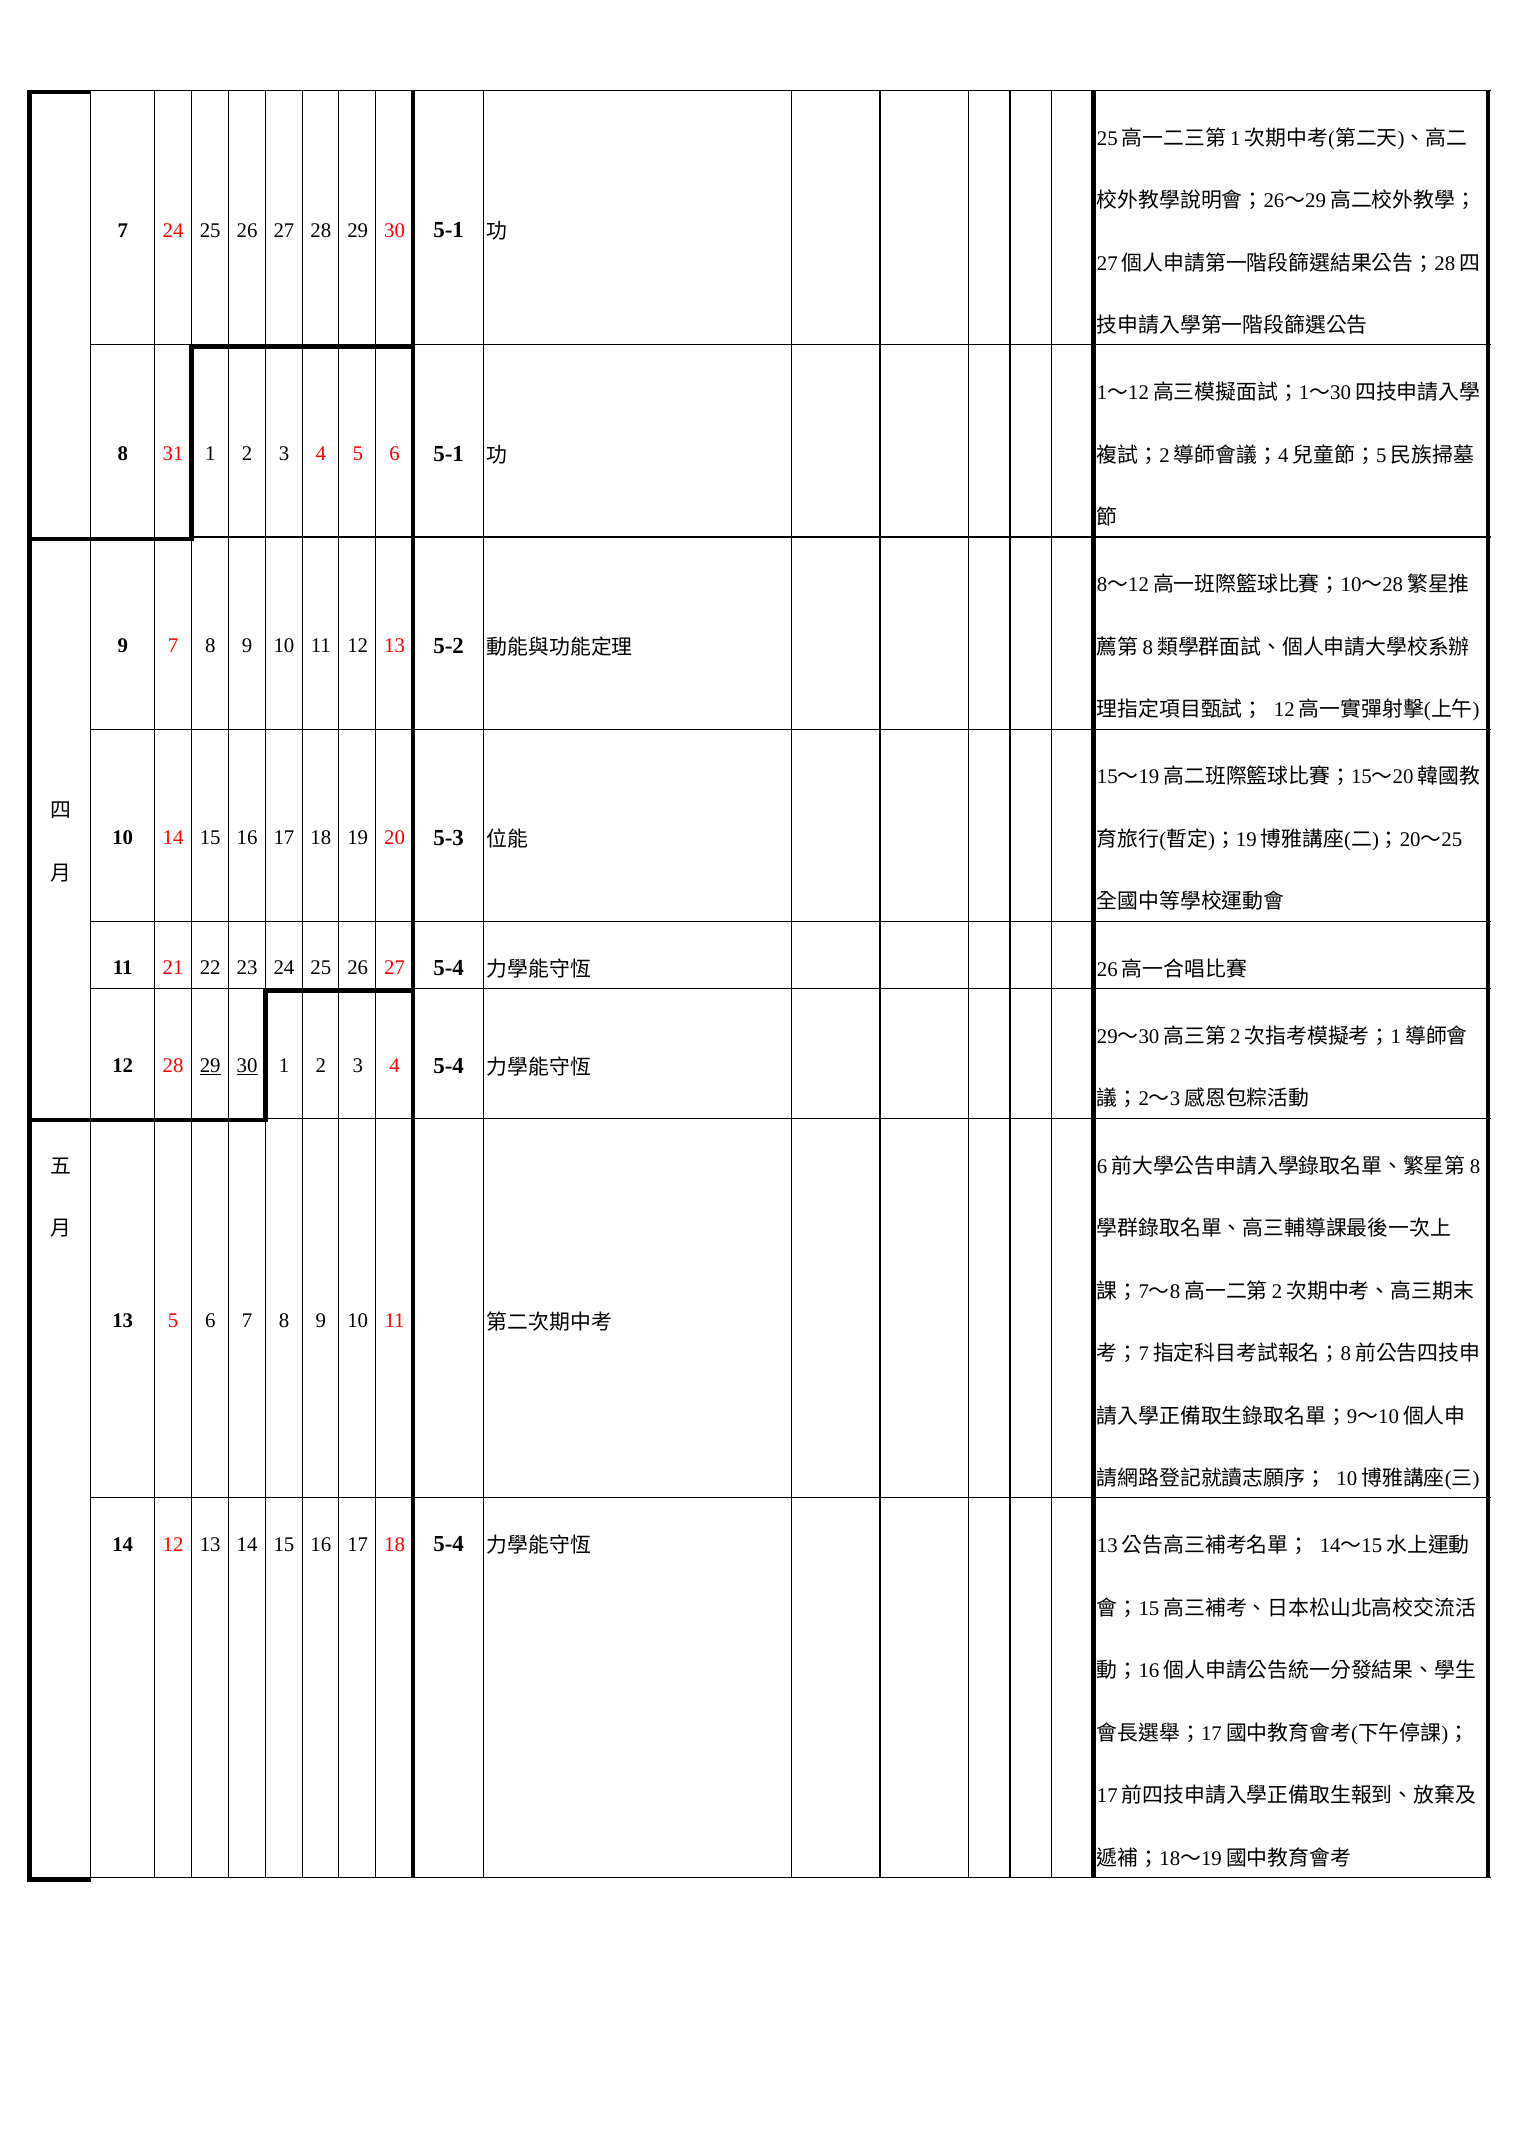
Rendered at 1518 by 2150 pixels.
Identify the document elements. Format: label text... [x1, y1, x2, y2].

table_cell 26 [229, 91, 265, 344]
table_cell 動能與功能定理 [484, 538, 791, 728]
table_cell 11 [376, 1119, 411, 1497]
table_cell [1011, 538, 1051, 728]
table_cell [881, 730, 968, 921]
table_cell [792, 91, 879, 344]
table_cell 力學能守恆 [484, 922, 791, 988]
table_cell [792, 989, 879, 1118]
table_cell 15 [192, 730, 228, 921]
table_cell 28 [155, 989, 191, 1118]
table_cell 25高一二三第1次期中考(第二天)、高二校外教學說明會；26～29高二校外教學；27個人申請第一階段篩選結果公告；28四技申請入學第一階段篩選公告 [1096, 91, 1486, 344]
table_cell [881, 1498, 968, 1877]
table_cell 16 [303, 1498, 338, 1877]
table_cell 12 [155, 1498, 191, 1877]
table_cell [969, 922, 1009, 988]
table_cell 20 [376, 730, 411, 921]
table_cell [1052, 1119, 1091, 1497]
table_cell 21 [155, 922, 191, 988]
table_cell 14 [91, 1498, 154, 1877]
table_cell [32, 94, 90, 536]
table_cell 23 [229, 922, 265, 988]
table_cell [969, 989, 1009, 1118]
table_cell [1011, 345, 1051, 536]
table_cell 9 [303, 1119, 338, 1497]
table_cell 4 [303, 349, 338, 536]
table_cell 6前大學公告申請入學錄取名單、繁星第8學群錄取名單、高三輔導課最後一次上課；7～8高一二第2次期中考、高三期末考；7指定科目考試報名；8前公告四技申請入學正備取生錄取名單；9～10個人申請網路登記就讀志願序； 10博雅講座(三) [1096, 1119, 1486, 1497]
table_cell 30 [376, 91, 411, 344]
table_cell 13 [192, 1498, 228, 1877]
table_cell [881, 922, 968, 988]
table_cell 13公告高三補考名單； 14～15水上運動會；15高三補考、日本松山北高校交流活動；16個人申請公告統一分發結果、學生會長選舉；17國中教育會考(下午停課)；17前四技申請入學正備取生報到、放棄及遞補；18～19國中教育會考 [1096, 1498, 1486, 1877]
table_cell 26 [339, 922, 375, 988]
table_cell [881, 1119, 968, 1497]
table_cell 29～30高三第2次指考模擬考；1導師會議；2～3感恩包粽活動 [1096, 989, 1486, 1118]
table_cell [1052, 91, 1091, 344]
table_cell 22 [192, 922, 228, 988]
table_cell [1011, 1498, 1051, 1877]
table_cell 7 [91, 91, 154, 344]
table_cell 2 [229, 349, 265, 536]
table_cell [415, 1119, 483, 1497]
table_cell [969, 345, 1009, 536]
table_cell 18 [303, 730, 338, 921]
table_cell 第二次期中考 [484, 1119, 791, 1497]
table_cell 8 [91, 345, 154, 536]
table_cell 24 [155, 91, 191, 344]
table_cell 10 [339, 1119, 375, 1497]
table_cell [792, 345, 879, 536]
table_cell 8 [192, 538, 228, 728]
table_cell 25 [303, 922, 338, 988]
table_cell 14 [229, 1498, 265, 1877]
table_cell 10 [266, 538, 302, 728]
table_cell 位能 [484, 730, 791, 921]
table_cell 31 [155, 345, 189, 536]
table_cell [1052, 922, 1091, 988]
table_cell 18 [376, 1498, 411, 1877]
table_cell 12 [91, 989, 154, 1118]
table_cell 29 [192, 989, 228, 1118]
table_cell 5-4 [415, 989, 483, 1118]
table_cell 28 [303, 91, 338, 344]
table_cell [1052, 538, 1091, 728]
table_cell [792, 730, 879, 921]
table_cell 力學能守恆 [484, 1498, 791, 1877]
table_cell 1 [268, 993, 302, 1118]
table_cell 17 [266, 730, 302, 921]
table_cell [969, 1498, 1009, 1877]
table_cell 功 [484, 91, 791, 344]
table_cell [792, 538, 879, 728]
table_cell 27 [376, 922, 411, 988]
table_cell 4 [376, 993, 411, 1118]
table_cell 13 [376, 538, 411, 728]
table_cell [1011, 730, 1051, 921]
table_cell 7 [155, 541, 191, 728]
table_cell [1052, 730, 1091, 921]
table_cell [792, 922, 879, 988]
table_cell 24 [266, 922, 302, 988]
table_cell [969, 730, 1009, 921]
table_cell 6 [376, 349, 411, 536]
table_cell 四 月 [32, 541, 90, 1118]
table_cell [792, 1498, 879, 1877]
table_cell 27 [266, 91, 302, 344]
table_cell [1011, 922, 1051, 988]
table_cell 五 月 [32, 1122, 90, 1877]
table_cell [1011, 989, 1051, 1118]
table_cell [1052, 989, 1091, 1118]
table_cell 11 [303, 538, 338, 728]
table_cell 3 [266, 349, 302, 536]
table_cell [881, 538, 968, 728]
table_cell 11 [91, 922, 154, 988]
table_cell 1～12高三模擬面試；1～30四技申請入學複試；2導師會議；4兒童節；5民族掃墓節 [1096, 345, 1486, 536]
table_cell 19 [339, 730, 375, 921]
table_cell 5-2 [415, 538, 483, 728]
table_cell 5-4 [415, 1498, 483, 1877]
table_cell [969, 538, 1009, 728]
table_cell 16 [229, 730, 265, 921]
table_cell 30 [229, 989, 263, 1118]
table_cell 6 [192, 1122, 228, 1497]
table_cell 1 [194, 349, 228, 536]
table_cell 8～12高一班際籃球比賽；10～28繁星推薦第8類學群面試、個人申請大學校系辦理指定項目甄試； 12高一實彈射擊(上午) [1096, 538, 1486, 728]
table_cell [1052, 1498, 1091, 1877]
table_cell 5 [339, 349, 375, 536]
table_cell 15 [266, 1498, 302, 1877]
table_cell 9 [91, 541, 154, 728]
table_cell [1011, 1119, 1051, 1497]
table_cell 14 [155, 730, 191, 921]
table_cell [969, 91, 1009, 344]
table_cell 2 [303, 993, 338, 1118]
table_cell 13 [91, 1122, 154, 1497]
table_cell 25 [192, 91, 228, 344]
table_cell 5-3 [415, 730, 483, 921]
table_cell 10 [91, 730, 154, 921]
table_cell 5-1 [415, 91, 483, 344]
table_cell 26高一合唱比賽 [1096, 922, 1486, 988]
table_cell 17 [339, 1498, 375, 1877]
table_cell 5-1 [415, 345, 483, 536]
table_cell 8 [266, 1119, 302, 1497]
table_cell [881, 91, 968, 344]
table_cell 功 [484, 345, 791, 536]
table_cell 3 [339, 993, 375, 1118]
table_cell [881, 989, 968, 1118]
table_cell [1052, 345, 1091, 536]
table_cell 29 [339, 91, 375, 344]
table_cell [969, 1119, 1009, 1497]
table_cell 7 [229, 1122, 265, 1497]
table_cell 15～19高二班際籃球比賽；15～20韓國教育旅行(暫定)；19博雅講座(二)；20～25全國中等學校運動會 [1096, 730, 1486, 921]
table_cell 9 [229, 538, 265, 728]
table_cell 12 [339, 538, 375, 728]
table_cell [881, 345, 968, 536]
table_cell [792, 1119, 879, 1497]
table_cell [1011, 91, 1051, 344]
table_cell 5 [155, 1122, 191, 1497]
table_cell 5-4 [415, 922, 483, 988]
table_cell 力學能守恆 [484, 989, 791, 1118]
